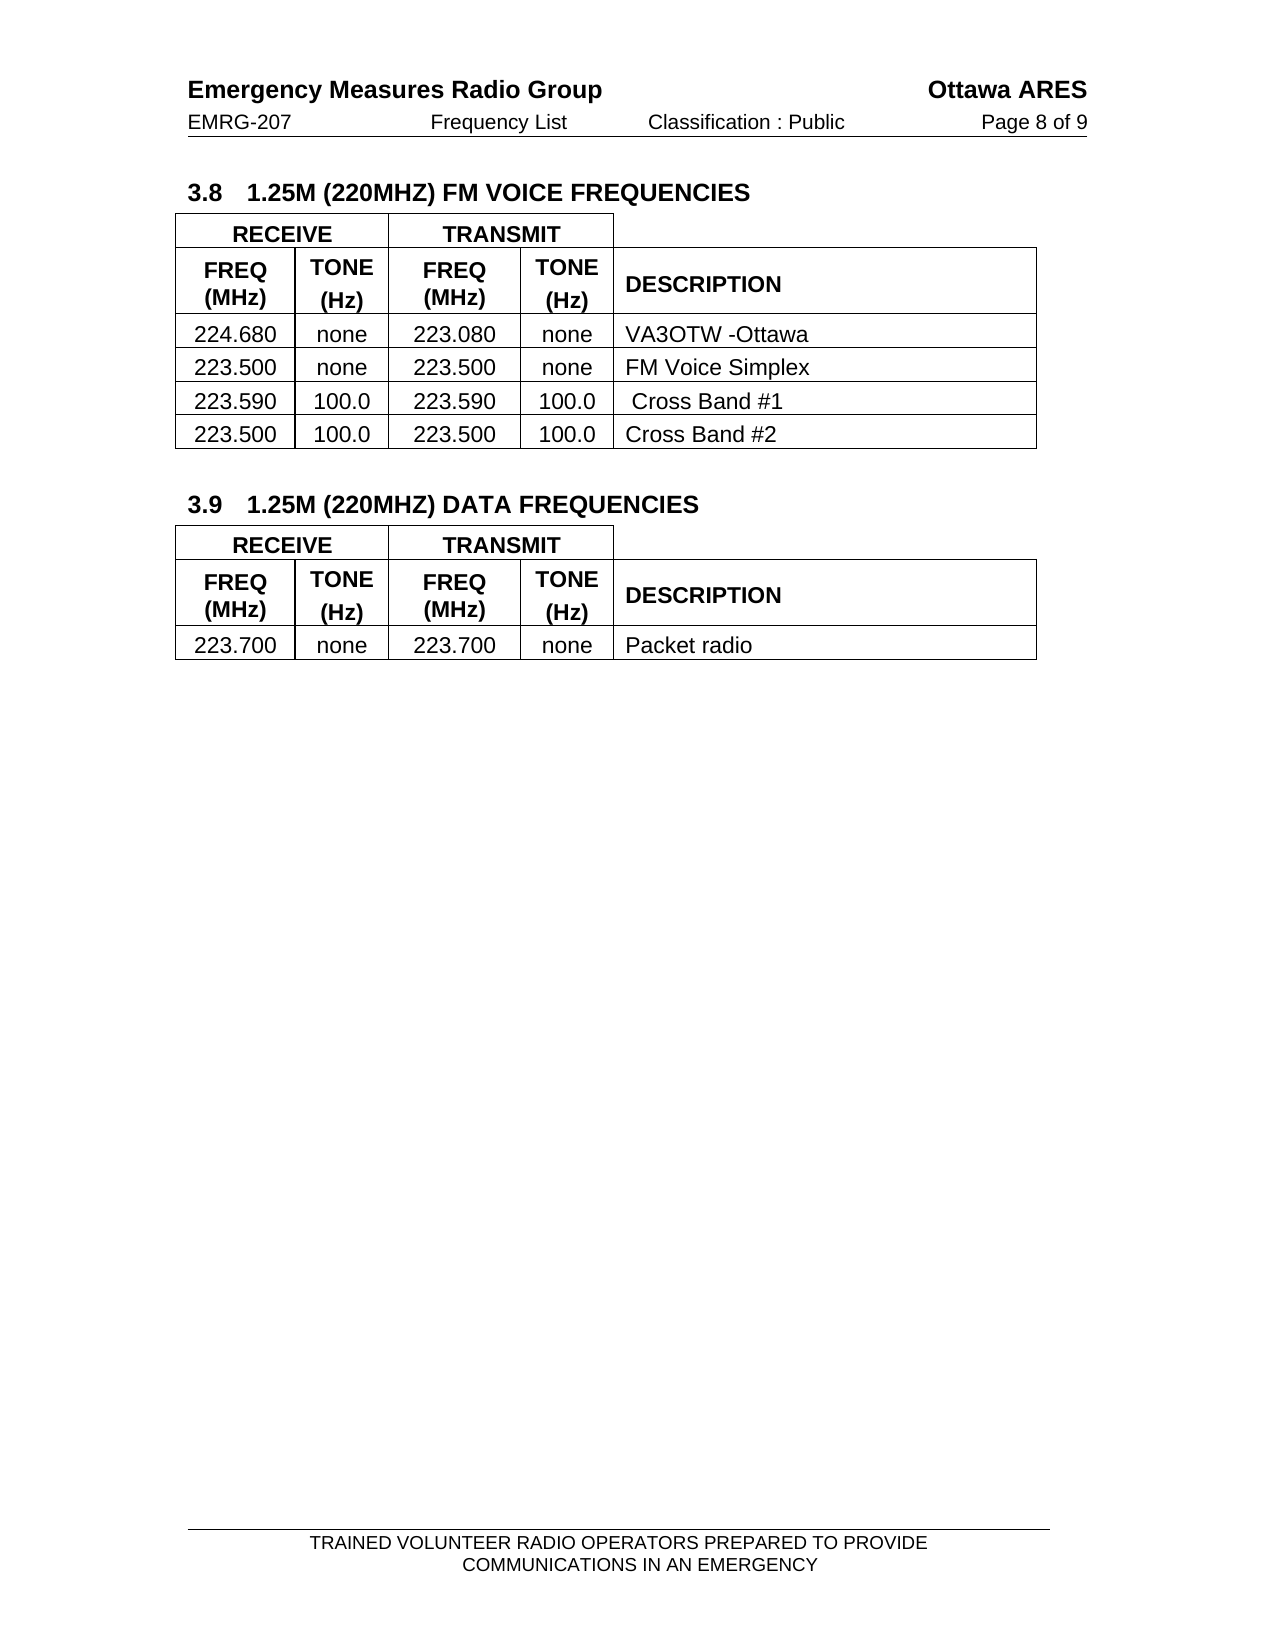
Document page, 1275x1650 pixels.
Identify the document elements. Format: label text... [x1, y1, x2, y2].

table_cell TONE (Hz) [296, 248, 388, 313]
table_header TRANSMIT [389, 214, 613, 247]
subtitle 1.25m (220MHz) FM Voice Frequencies [187, 178, 1087, 207]
table_cell none [296, 348, 388, 381]
table_header RECEIVE [176, 214, 388, 247]
table_cell 223.700 [389, 626, 520, 659]
table_cell TONE (Hz) [521, 248, 613, 313]
table_cell 223.590 [176, 382, 294, 414]
table_cell DESCRIPTION [614, 560, 1036, 625]
table_cell none [521, 626, 613, 659]
table_cell FREQ (MHz) [176, 560, 294, 625]
table_cell 223.080 [389, 314, 520, 347]
table_cell 100.0 [296, 382, 388, 414]
table_cell FREQ (MHz) [176, 248, 294, 313]
table_cell 223.700 [176, 626, 294, 659]
table_cell 100.0 [296, 415, 388, 448]
table_header TRANSMIT [389, 526, 613, 559]
table_cell 223.590 [389, 382, 520, 414]
table_cell 223.500 [389, 415, 520, 448]
table_cell 223.500 [176, 348, 294, 381]
table_cell TONE (Hz) [296, 560, 388, 625]
table_cell DESCRIPTION [614, 248, 1036, 313]
table_cell Cross Band #2 [614, 415, 1036, 448]
table_header RECEIVE [176, 526, 388, 559]
table_cell none [521, 348, 613, 381]
table_cell 100.0 [521, 382, 613, 414]
table_cell FM Voice Simplex [614, 348, 1036, 381]
table_cell 224.680 [176, 314, 294, 347]
table_cell FREQ (MHz) [389, 560, 520, 625]
table_cell VA3OTW -Ottawa [614, 314, 1036, 347]
table_cell 100.0 [521, 415, 613, 448]
table_header [614, 213, 1036, 247]
table_header [614, 525, 1036, 559]
table_cell Cross Band #1 [614, 382, 1036, 414]
table_cell FREQ (MHz) [389, 248, 520, 313]
table_cell none [296, 626, 388, 659]
table_cell none [521, 314, 613, 347]
table_cell none [296, 314, 388, 347]
table_cell Packet radio [614, 626, 1036, 659]
table_cell TONE (Hz) [521, 560, 613, 625]
table_cell 223.500 [389, 348, 520, 381]
table_cell 223.500 [176, 415, 294, 448]
subtitle 1.25m (220MHz) Data Frequencies [187, 490, 1087, 519]
